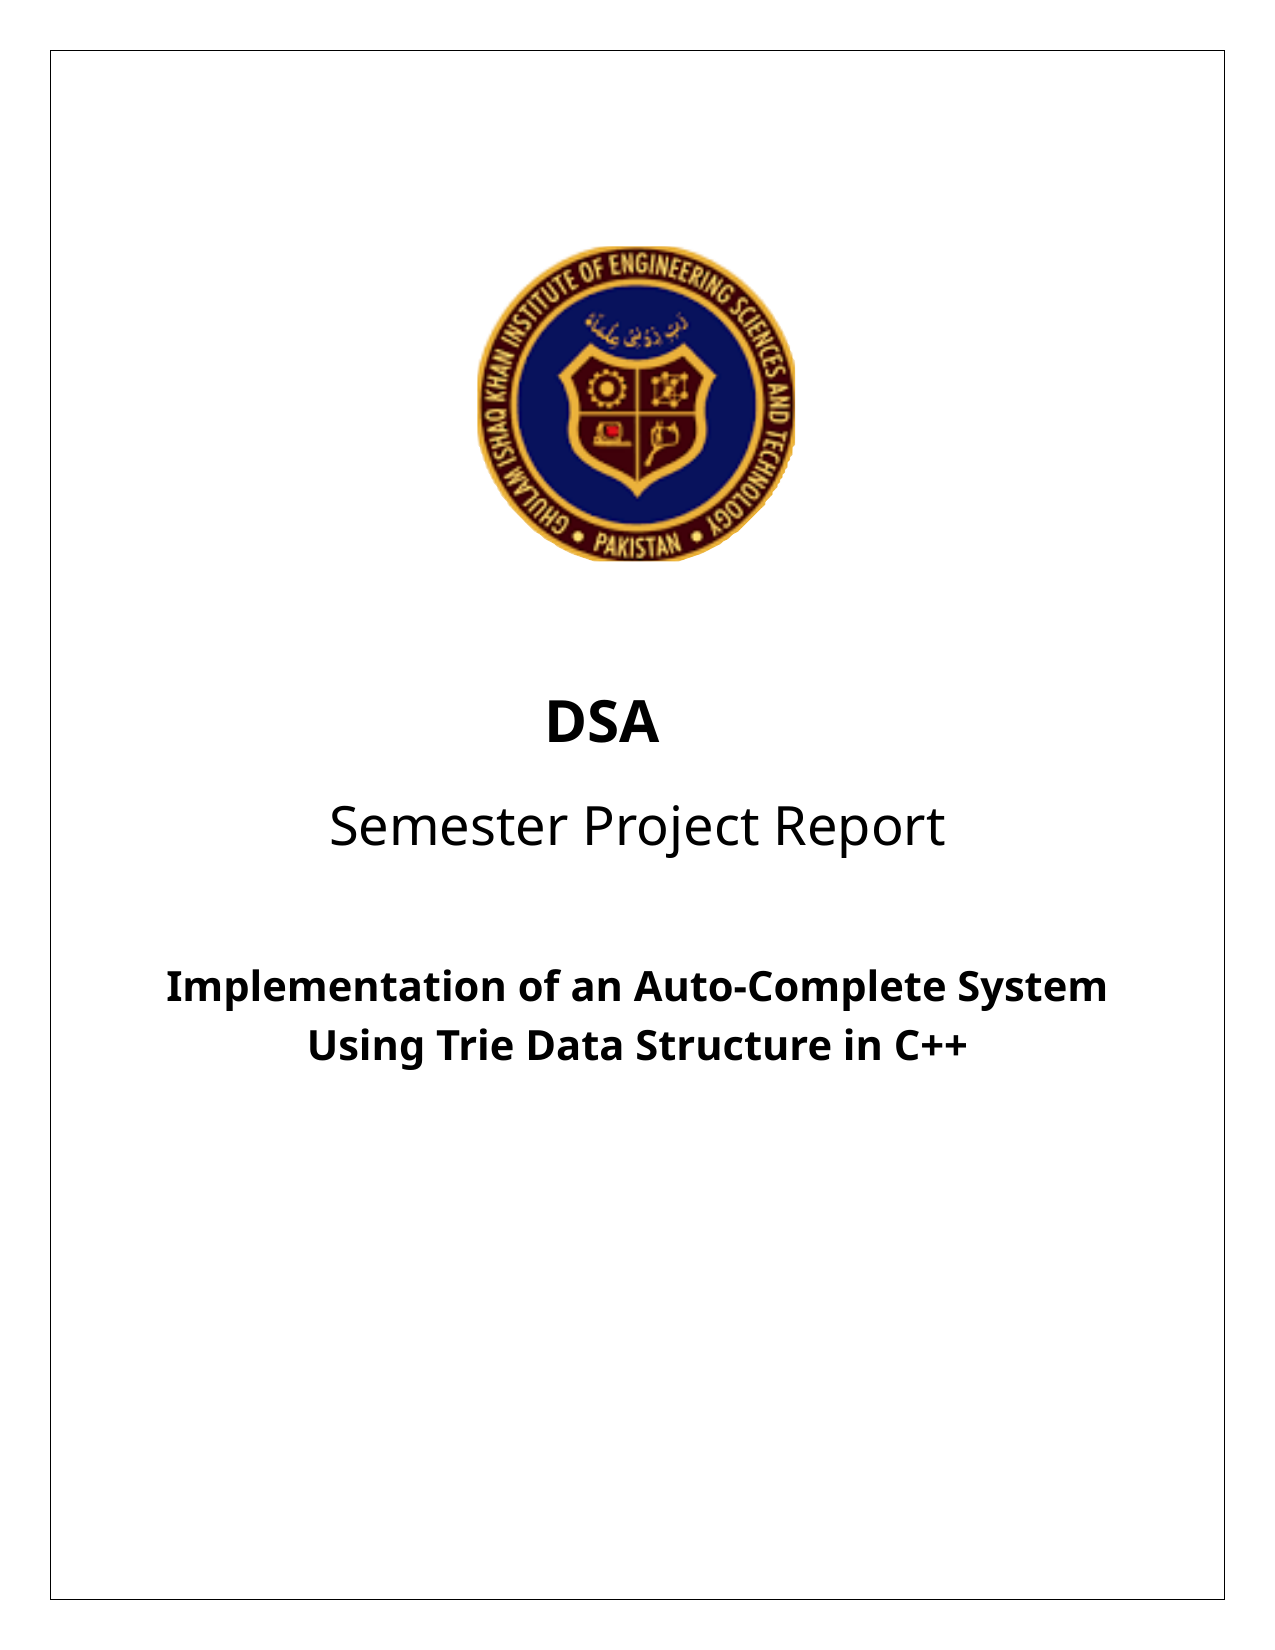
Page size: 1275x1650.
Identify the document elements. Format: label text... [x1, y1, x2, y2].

text Implementation of an Auto-Complete System Using Trie Data Structure in C++ [150, 957, 1125, 1072]
text Semester Project Report [150, 788, 1125, 861]
text DSA [150, 653, 1125, 767]
